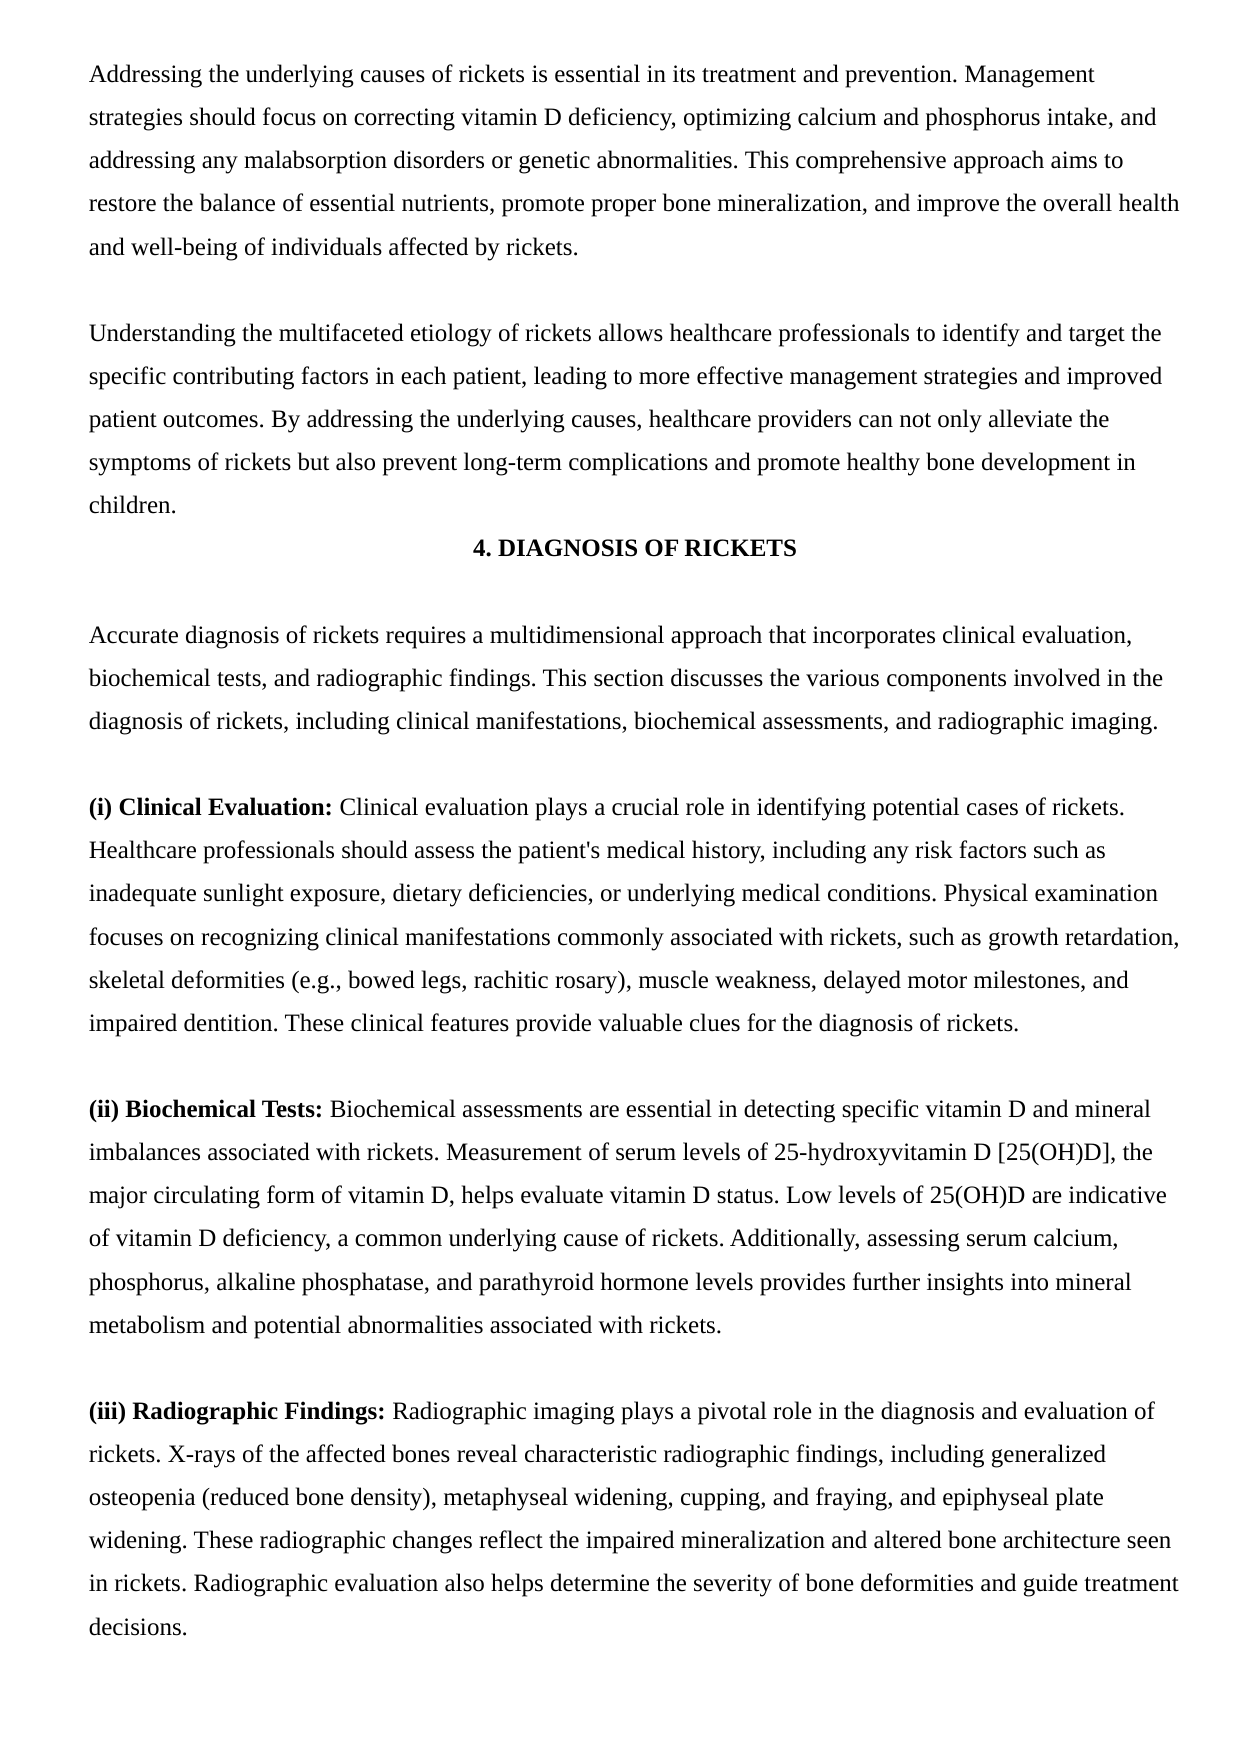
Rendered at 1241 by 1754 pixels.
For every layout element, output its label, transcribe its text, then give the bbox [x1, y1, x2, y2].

text (iii) Radiographic Findings: Radiographic imaging plays a pivotal role in the diagnosis and evaluation of rickets. X-rays of the affected bones reveal characteristic radiographic findings, including generalized osteopenia (reduced bone density), metaphyseal widening, cupping, and fraying, and epiphyseal plate widening. These radiographic changes reflect the impaired mineralization and altered bone architecture seen in rickets. Radiographic evaluation also helps determine the severity of bone deformities and guide treatment decisions. [88, 1396, 1181, 1640]
text Understanding the multifaceted etiology of rickets allows healthcare professionals to identify and target the specific contributing factors in each patient, leading to more effective management strategies and improved patient outcomes. By addressing the underlying causes, healthcare providers can not only alleviate the symptoms of rickets but also prevent long-term complications and promote healthy bone development in children. [88, 318, 1181, 519]
text 4. DIAGNOSIS OF RICKETS [88, 533, 1181, 562]
text Addressing the underlying causes of rickets is essential in its treatment and prevention. Management strategies should focus on correcting vitamin D deficiency, optimizing calcium and phosphorus intake, and addressing any malabsorption disorders or genetic abnormalities. This comprehensive approach aims to restore the balance of essential nutrients, promote proper bone mineralization, and improve the overall health and well-being of individuals affected by rickets. [88, 59, 1181, 260]
text (ii) Biochemical Tests: Biochemical assessments are essential in detecting specific vitamin D and mineral imbalances associated with rickets. Measurement of serum levels of 25-hydroxyvitamin D [25(OH)D], the major circulating form of vitamin D, helps evaluate vitamin D status. Low levels of 25(OH)D are indicative of vitamin D deficiency, a common underlying cause of rickets. Additionally, assessing serum calcium, phosphorus, alkaline phosphatase, and parathyroid hormone levels provides further insights into mineral metabolism and potential abnormalities associated with rickets. [88, 1094, 1181, 1338]
text (i) Clinical Evaluation: Clinical evaluation plays a crucial role in identifying potential cases of rickets. Healthcare professionals should assess the patient's medical history, including any risk factors such as inadequate sunlight exposure, dietary deficiencies, or underlying medical conditions. Physical examination focuses on recognizing clinical manifestations commonly associated with rickets, such as growth retardation, skeletal deformities (e.g., bowed legs, rachitic rosary), muscle weakness, delayed motor milestones, and impaired dentition. These clinical features provide valuable clues for the diagnosis of rickets. [88, 792, 1181, 1037]
text Accurate diagnosis of rickets requires a multidimensional approach that incorporates clinical evaluation, biochemical tests, and radiographic findings. This section discusses the various components involved in the diagnosis of rickets, including clinical manifestations, biochemical assessments, and radiographic imaging. [88, 620, 1181, 735]
